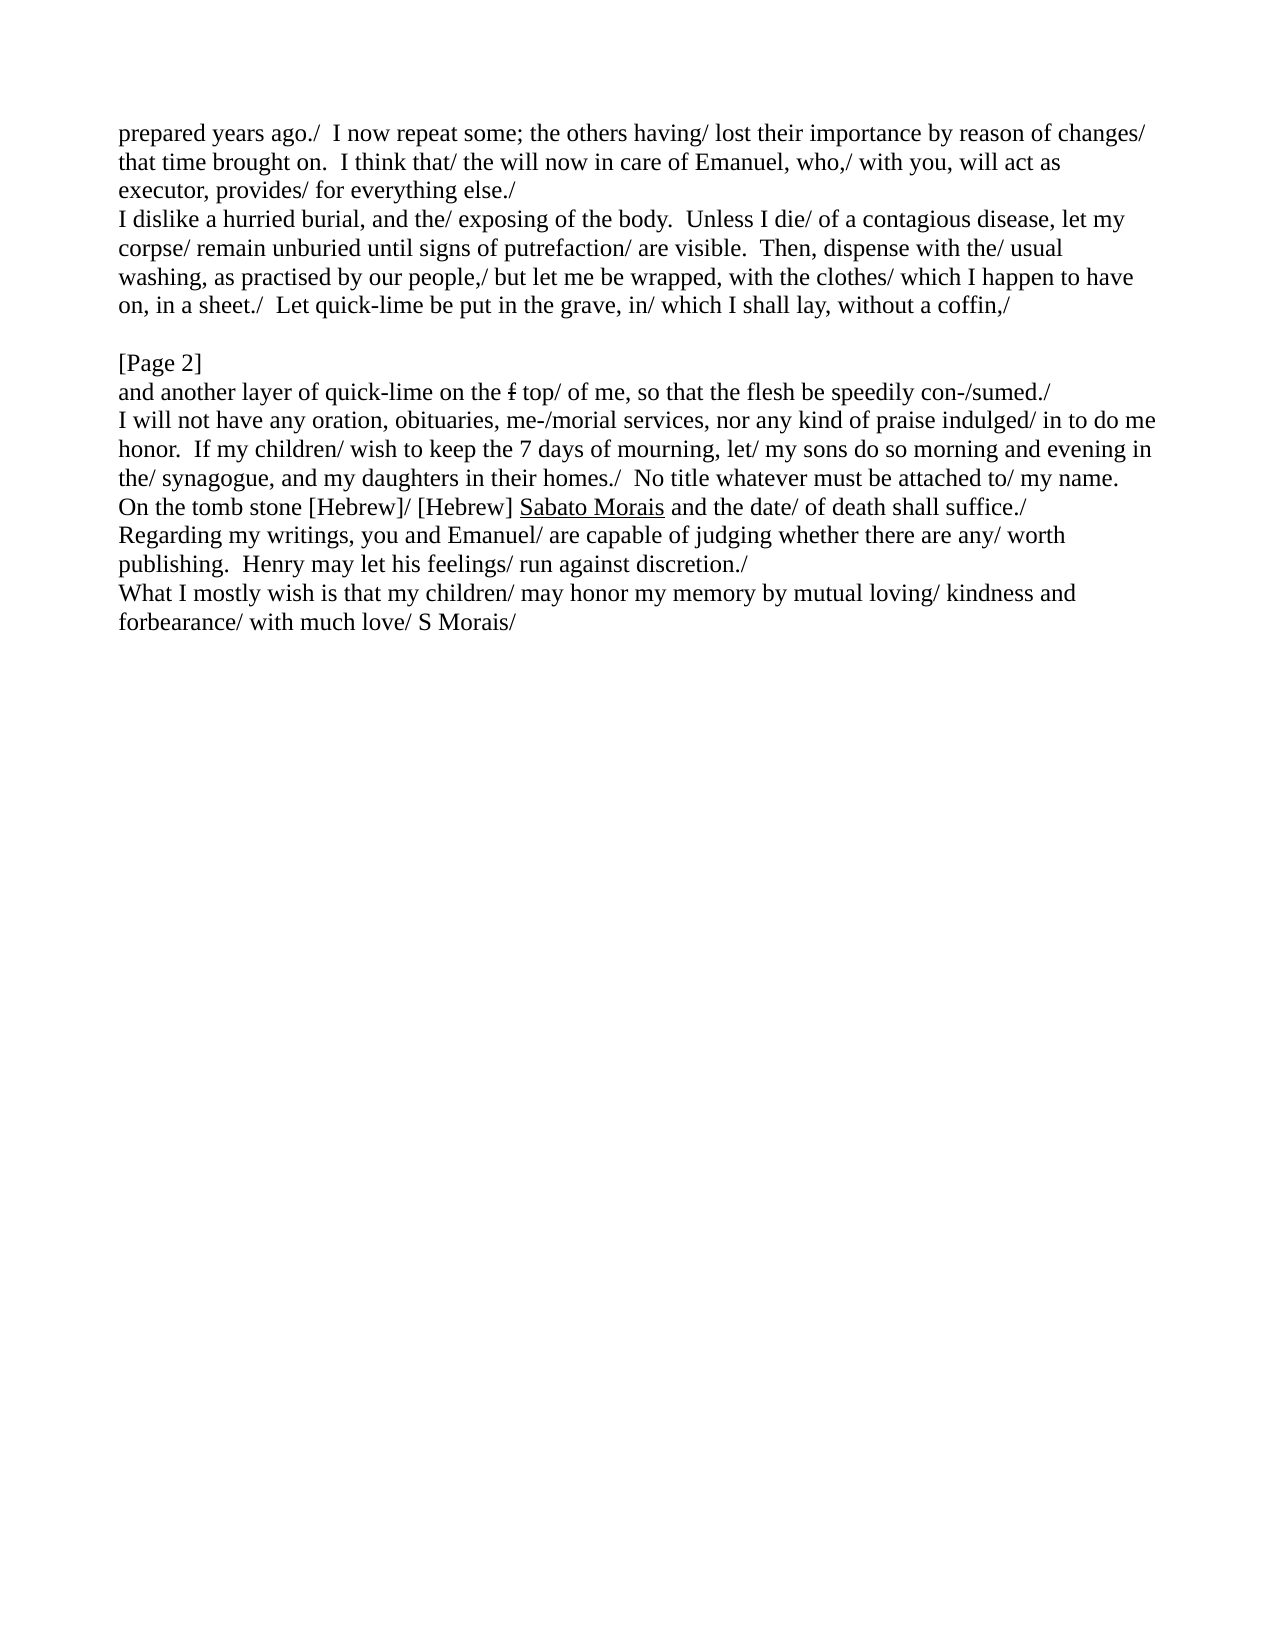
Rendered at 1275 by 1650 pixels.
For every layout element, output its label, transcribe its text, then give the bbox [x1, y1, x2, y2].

text I will not have any oration, obituaries, me-/morial services, nor any kind of praise indulged/ in to do me honor. If my children/ wish to keep the 7 days of mourning, let/ my sons do so morning and evening in the/ synagogue, and my daughters in their homes./ No title whatever must be attached to/ my name. On the tomb stone [Hebrew]/ [Hebrew] Sabato Morais and the date/ of death shall suffice./ [118, 406, 1157, 521]
text I dislike a hurried burial, and the/ exposing of the body. Unless I die/ of a contagious disease, let my corpse/ remain unburied until signs of putrefaction/ are visible. Then, dispense with the/ usual washing, as practised by our people,/ but let me be wrapped, with the clothes/ which I happen to have on, in a sheet./ Let quick-lime be put in the grave, in/ which I shall lay, without a coffin,/ [118, 204, 1157, 319]
text and another layer of quick-lime on the f top/ of me, so that the flesh be speedily con-/sumed./ [118, 377, 1157, 406]
text What I mostly wish is that my children/ may honor my memory by mutual loving/ kindness and forbearance/ with much love/ S Morais/ [118, 578, 1157, 636]
text Regarding my writings, you and Emanuel/ are capable of judging whether there are any/ worth publishing. Henry may let his feelings/ run against discretion./ [118, 521, 1157, 578]
text prepared years ago./ I now repeat some; the others having/ lost their importance by reason of changes/ that time brought on. I think that/ the will now in care of Emanuel, who,/ with you, will act as executor, provides/ for everything else./ [118, 118, 1157, 204]
text [Page 2] [118, 348, 1157, 377]
